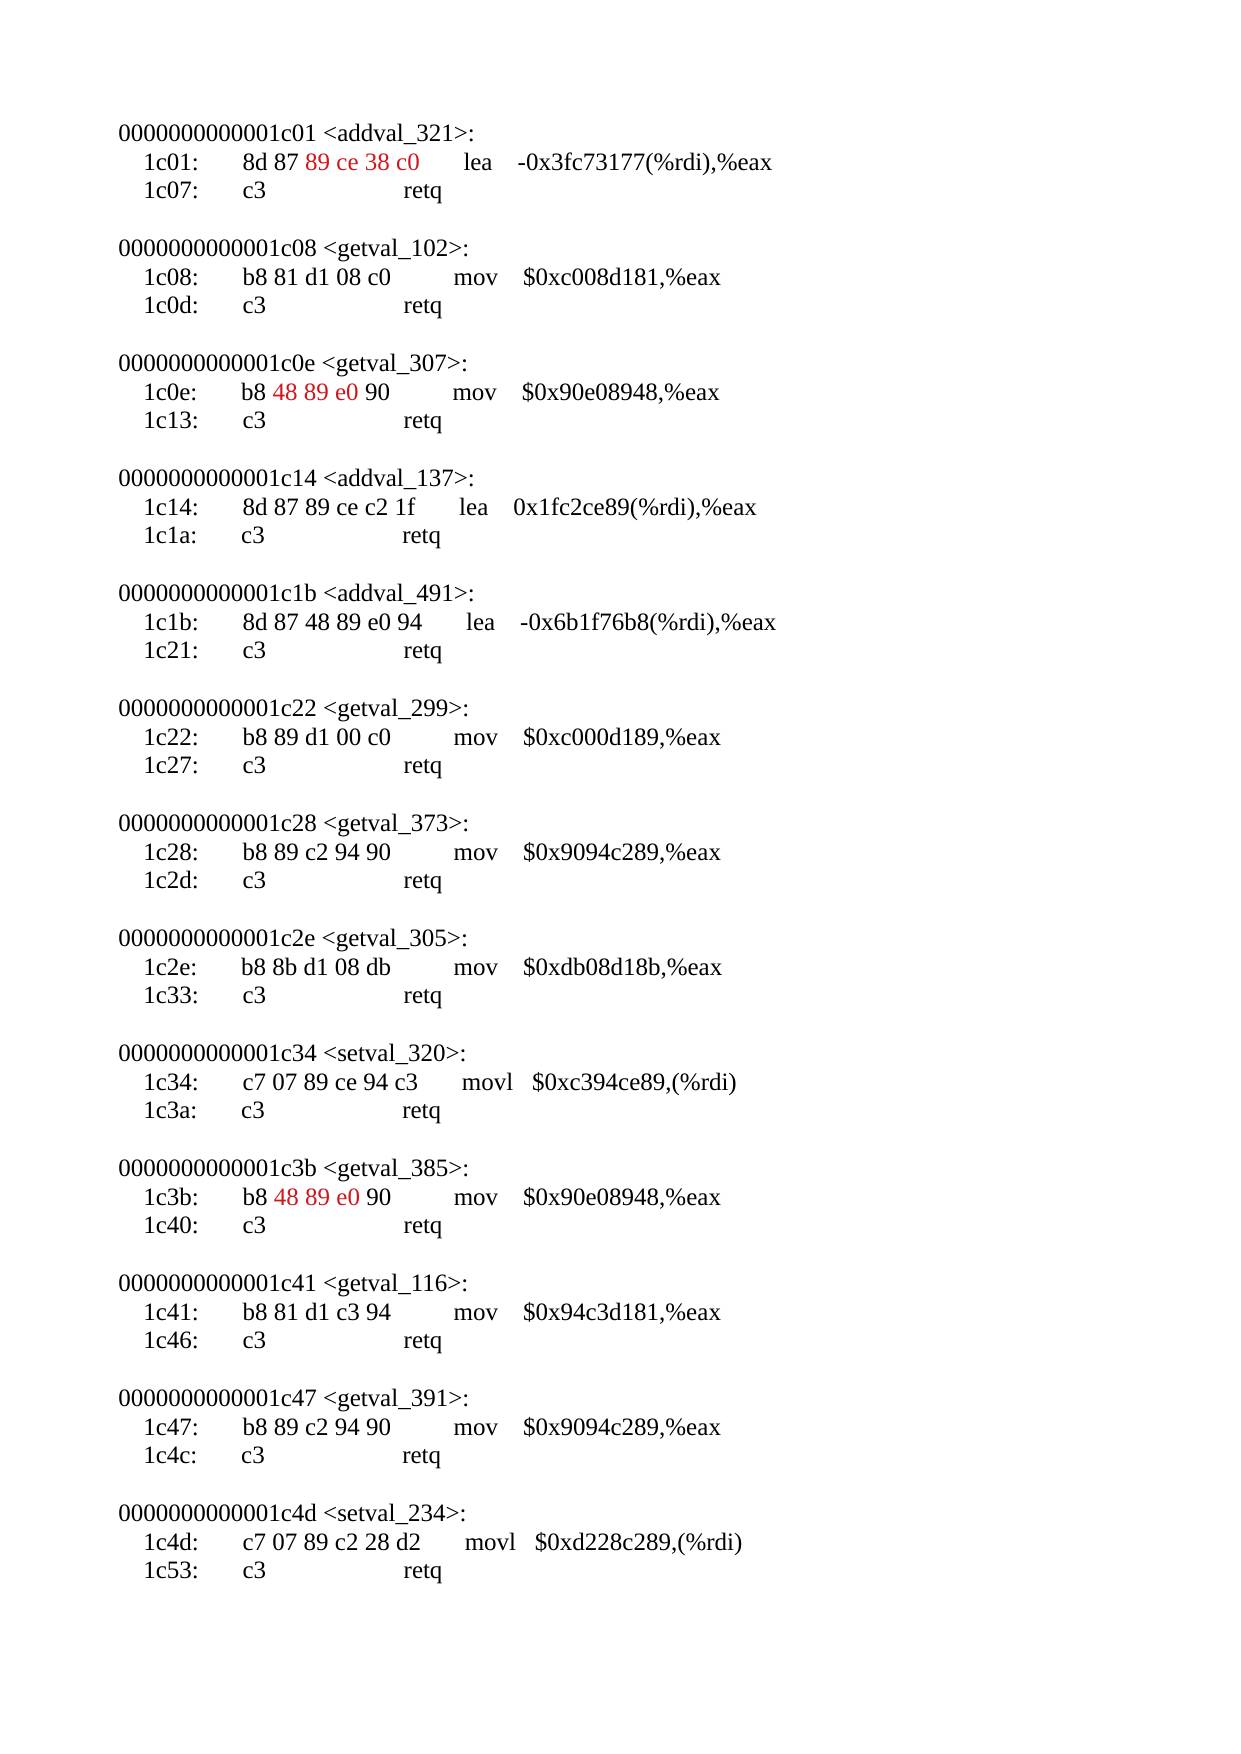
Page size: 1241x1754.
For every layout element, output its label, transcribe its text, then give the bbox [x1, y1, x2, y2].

text 0000000000001c47 <getval_391>: [118, 1383, 1122, 1412]
text 0000000000001c34 <setval_320>: [118, 1038, 1122, 1067]
text 1c22: b8 89 d1 00 c0 mov $0xc000d189,%eax [118, 722, 1122, 751]
text 0000000000001c3b <getval_385>: [118, 1153, 1122, 1182]
text 1c01: 8d 87 89 ce 38 c0 lea -0x3fc73177(%rdi),%eax [118, 147, 1122, 176]
text 0000000000001c4d <setval_234>: [118, 1498, 1122, 1527]
text 1c1a: c3 retq [118, 521, 1122, 549]
text 1c0e: b8 48 89 e0 90 mov $0x90e08948,%eax [118, 377, 1122, 406]
text 0000000000001c41 <getval_116>: [118, 1268, 1122, 1297]
text 1c2d: c3 retq [118, 866, 1122, 894]
text 0000000000001c14 <addval_137>: [118, 463, 1122, 492]
text 1c21: c3 retq [118, 636, 1122, 664]
text 1c41: b8 81 d1 c3 94 mov $0x94c3d181,%eax [118, 1297, 1122, 1326]
text 0000000000001c1b <addval_491>: [118, 578, 1122, 607]
text 1c27: c3 retq [118, 751, 1122, 779]
text 0000000000001c28 <getval_373>: [118, 808, 1122, 837]
text 1c34: c7 07 89 ce 94 c3 movl $0xc394ce89,(%rdi) [118, 1067, 1122, 1096]
text 1c40: c3 retq [118, 1211, 1122, 1239]
text 1c0d: c3 retq [118, 291, 1122, 319]
text 1c33: c3 retq [118, 981, 1122, 1009]
text 1c2e: b8 8b d1 08 db mov $0xdb08d18b,%eax [118, 952, 1122, 981]
text 1c3a: c3 retq [118, 1096, 1122, 1124]
text 0000000000001c08 <getval_102>: [118, 233, 1122, 262]
text 0000000000001c0e <getval_307>: [118, 348, 1122, 377]
text 1c4d: c7 07 89 c2 28 d2 movl $0xd228c289,(%rdi) [118, 1527, 1122, 1556]
text 1c46: c3 retq [118, 1326, 1122, 1354]
text 0000000000001c22 <getval_299>: [118, 693, 1122, 722]
text 1c13: c3 retq [118, 406, 1122, 434]
text 1c14: 8d 87 89 ce c2 1f lea 0x1fc2ce89(%rdi),%eax [118, 492, 1122, 521]
text 0000000000001c01 <addval_321>: [118, 118, 1122, 147]
text 1c1b: 8d 87 48 89 e0 94 lea -0x6b1f76b8(%rdi),%eax [118, 607, 1122, 636]
text 1c07: c3 retq [118, 176, 1122, 204]
text 1c3b: b8 48 89 e0 90 mov $0x90e08948,%eax [118, 1182, 1122, 1211]
text 1c53: c3 retq [118, 1556, 1122, 1584]
text 1c47: b8 89 c2 94 90 mov $0x9094c289,%eax [118, 1412, 1122, 1441]
text 0000000000001c2e <getval_305>: [118, 923, 1122, 952]
text 1c4c: c3 retq [118, 1441, 1122, 1469]
text 1c08: b8 81 d1 08 c0 mov $0xc008d181,%eax [118, 262, 1122, 291]
text 1c28: b8 89 c2 94 90 mov $0x9094c289,%eax [118, 837, 1122, 866]
